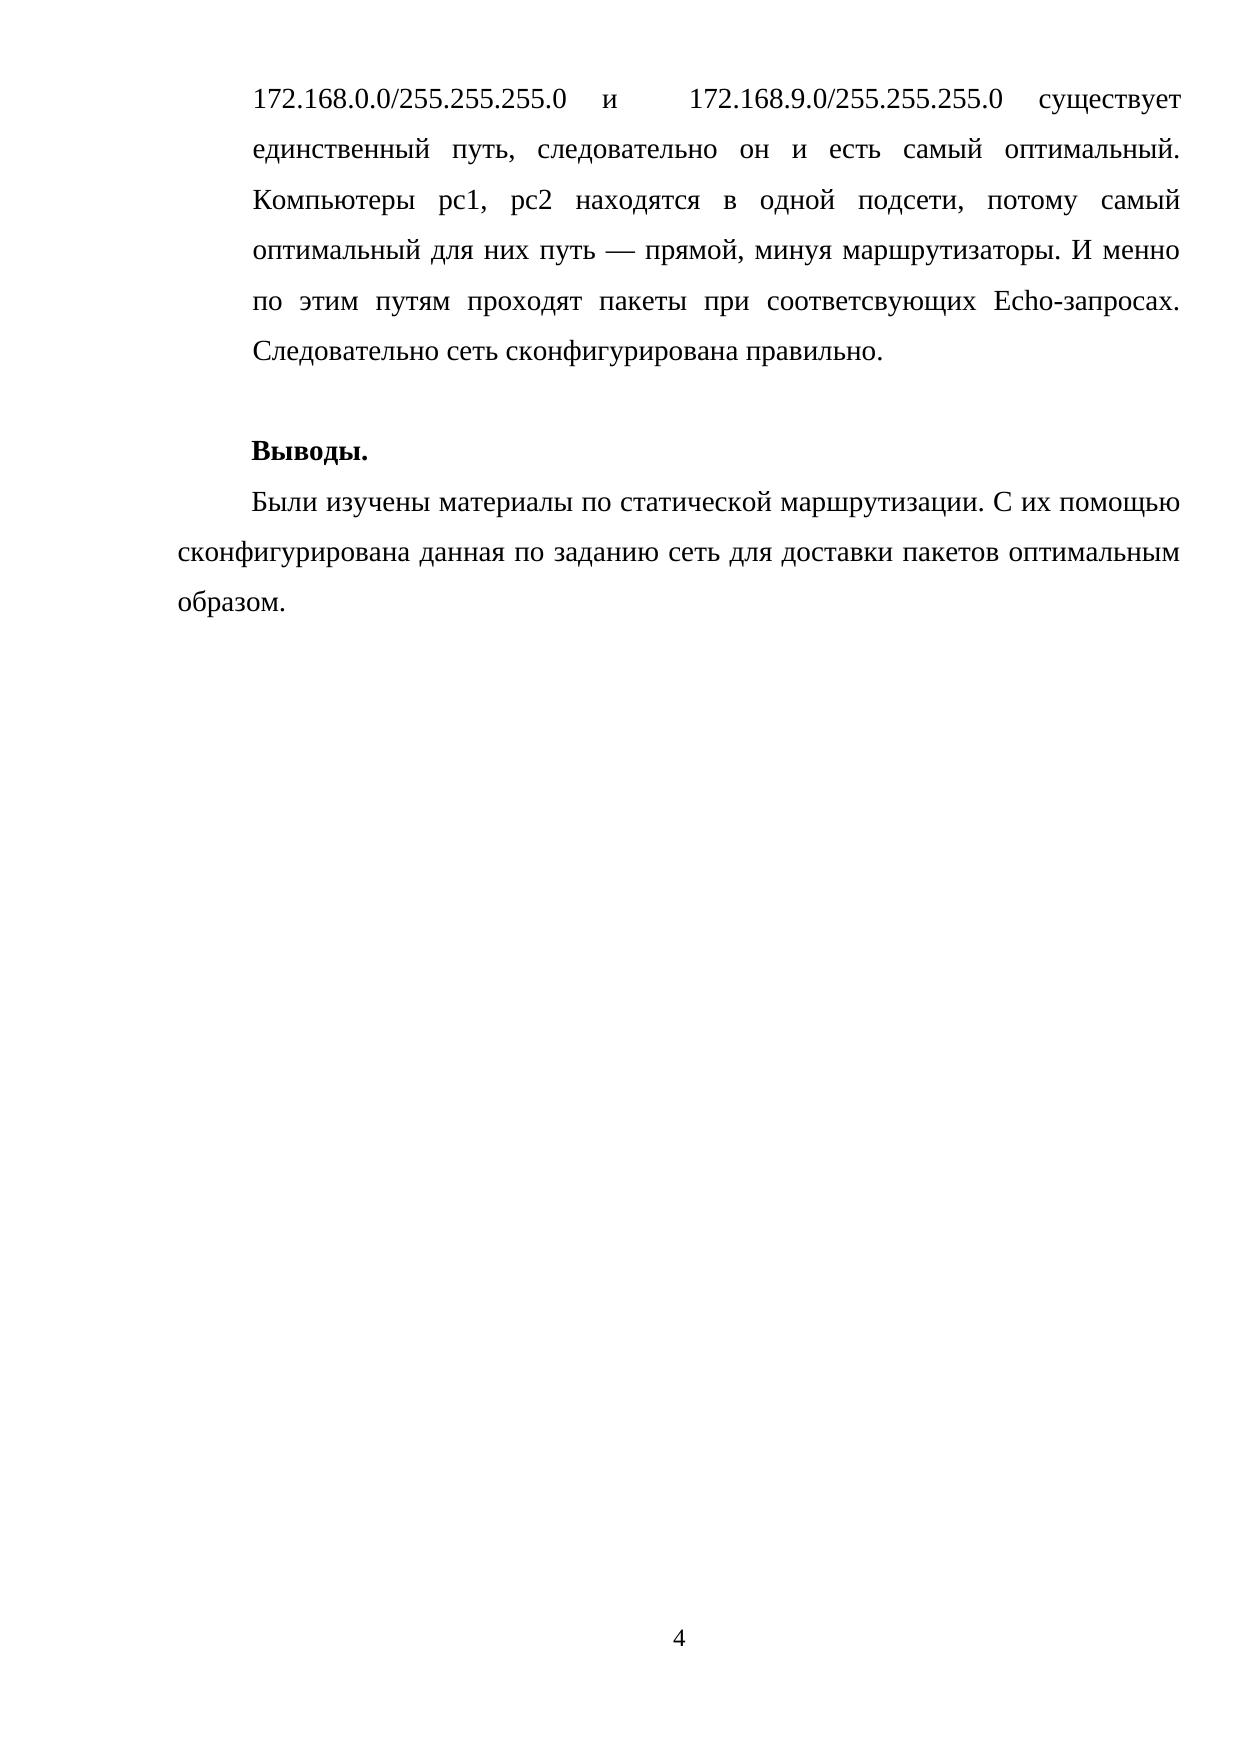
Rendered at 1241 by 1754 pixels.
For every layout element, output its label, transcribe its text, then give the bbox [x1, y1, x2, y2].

text Выводы. [177, 433, 1181, 467]
list 172.168.0.0/255.255.255.0 и 172.168.9.0/255.255.255.0 существует единственный путь, следовательно он и есть самый оптимальный. Компьютеры pc1, pc2 находятся в одной подсети, потому самый оптимальный для них путь — прямой, минуя маршрутизаторы. И менно по этим путям проходят пакеты при соответсвующих Echo-запросах. Следовательно сеть сконфигурирована правильно. [215, 81, 1181, 366]
text Были изучены материалы по статической маршрутизации. С их помощью сконфигурирована данная по заданию сеть для доставки пакетов оптимальным образом. [177, 484, 1181, 618]
